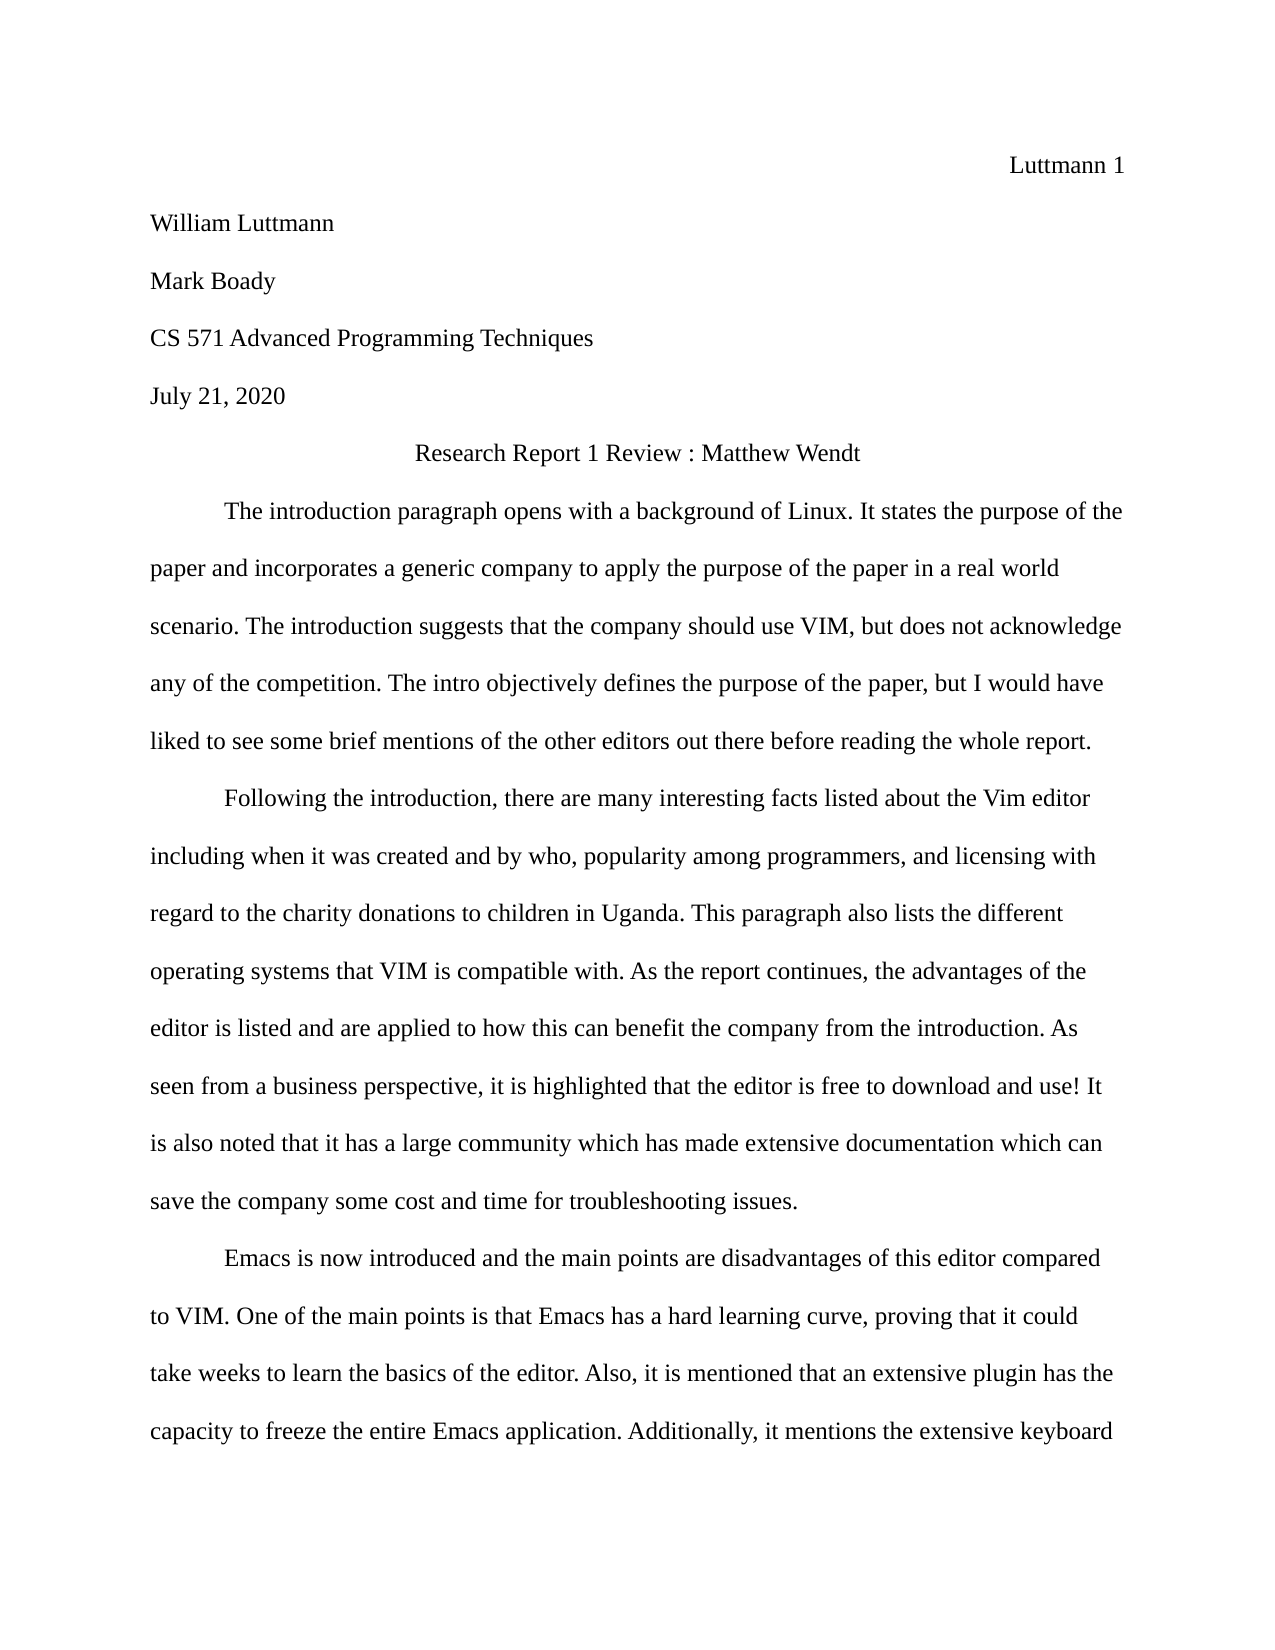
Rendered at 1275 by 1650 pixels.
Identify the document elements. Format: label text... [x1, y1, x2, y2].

text William Luttmann [150, 208, 1125, 237]
text CS 571 Advanced Programming Techniques [150, 323, 1125, 352]
text Mark Boady [150, 266, 1125, 294]
text Following the introduction, there are many interesting facts listed about the Vim editor including when it was created and by who, popularity among programmers, and licensing with regard to the charity donations to children in Uganda. This paragraph also lists the different operating systems that VIM is compatible with. As the report continues, the advantages of the editor is listed and are applied to how this can benefit the company from the introduction. As seen from a business perspective, it is highlighted that the editor is free to download and use! It is also noted that it has a large community which has made extensive documentation which can save the company some cost and time for troubleshooting issues. [150, 783, 1125, 1214]
text July 21, 2020 [150, 381, 1125, 409]
text The introduction paragraph opens with a background of Linux. It states the purpose of the paper and incorporates a generic company to apply the purpose of the paper in a real world scenario. The introduction suggests that the company should use VIM, but does not acknowledge any of the competition. The intro objectively defines the purpose of the paper, but I would have liked to see some brief mentions of the other editors out there before reading the whole report. [150, 496, 1125, 754]
text Research Report 1 Review : Matthew Wendt [150, 438, 1125, 467]
text Emacs is now introduced and the main points are disadvantages of this editor compared to VIM. One of the main points is that Emacs has a hard learning curve, proving that it could take weeks to learn the basics of the editor. Also, it is mentioned that an extensive plugin has the capacity to freeze the entire Emacs application. Additionally, it mentions the extensive keyboard [150, 1243, 1125, 1444]
